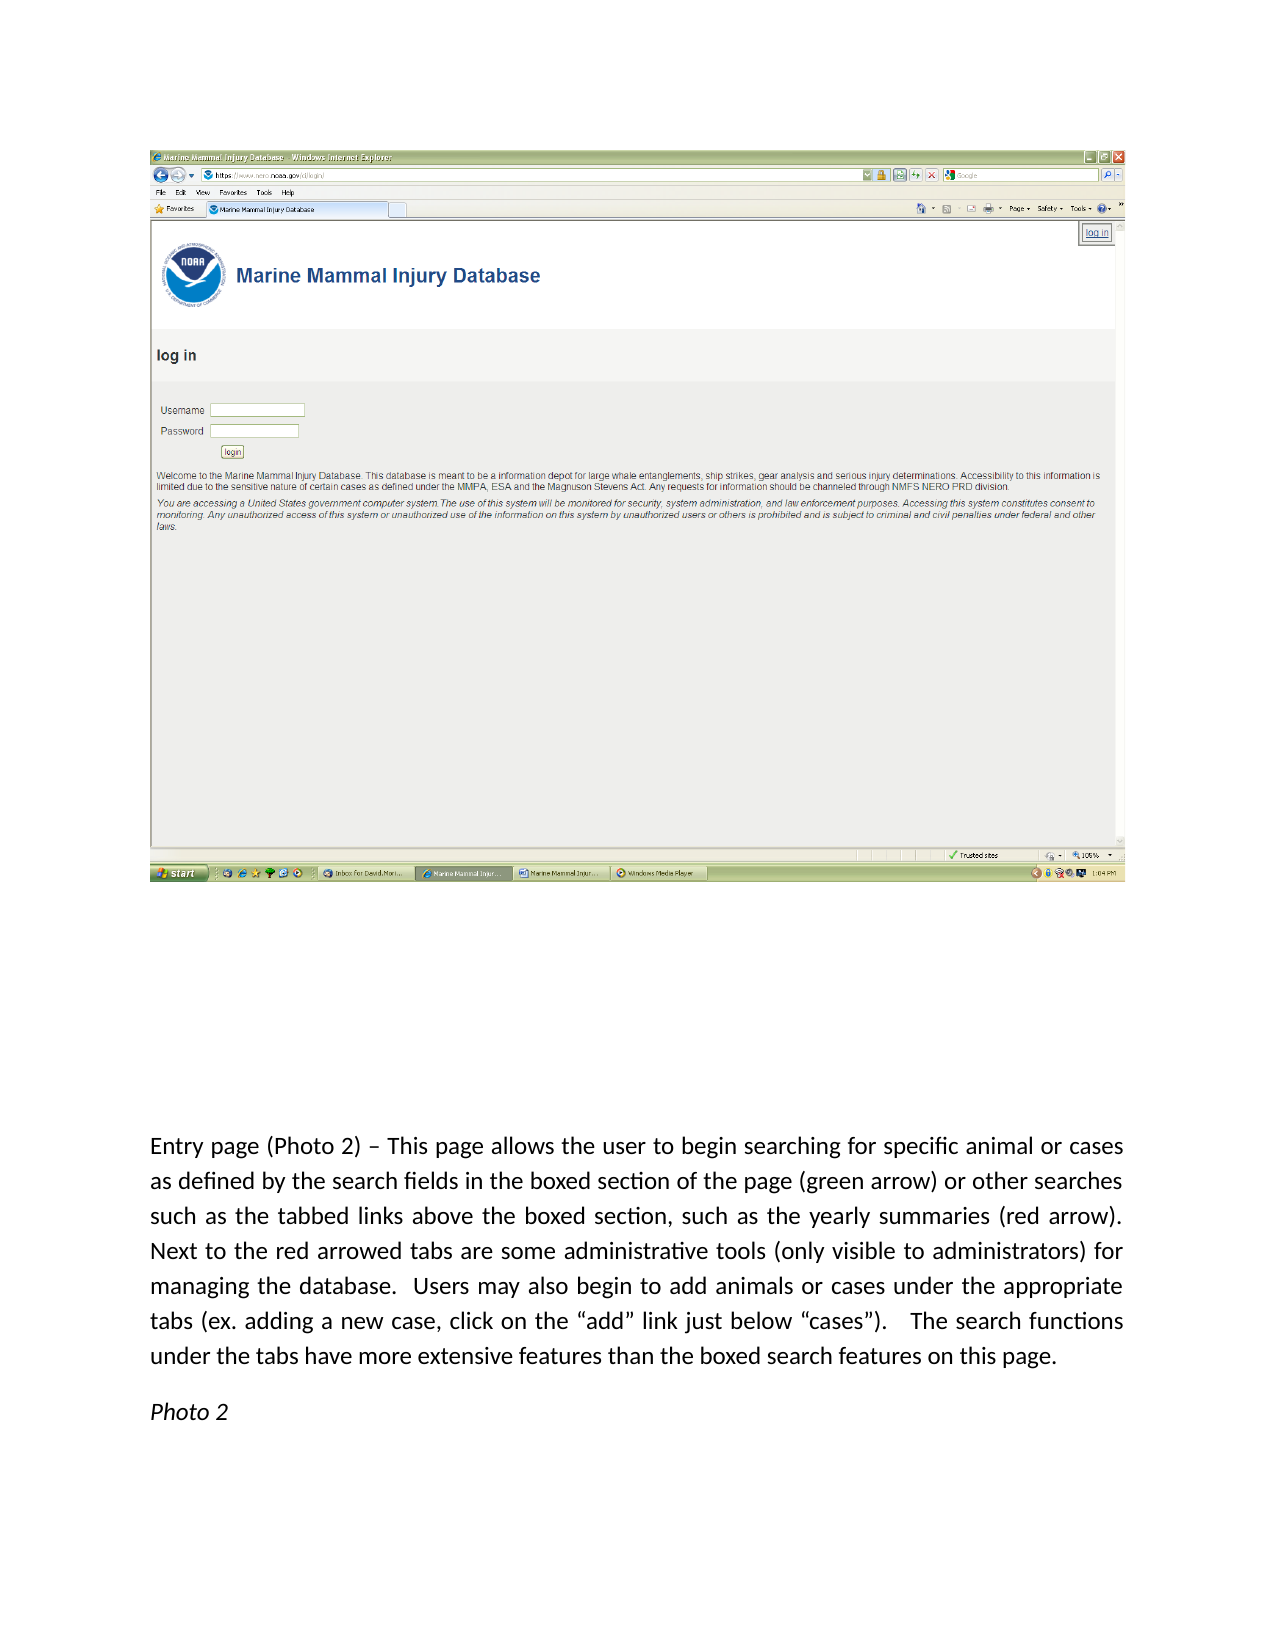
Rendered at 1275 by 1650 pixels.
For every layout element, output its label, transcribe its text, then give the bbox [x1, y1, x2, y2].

text Photo 2 [150, 1396, 1125, 1426]
text Entry page (Photo 2) – This page allows the user to begin searching for specific animal or cases as defined by the search fields in the boxed section of the page (green arrow) or other searches such as the tabbed links above the boxed section, such as the yearly summaries (red arrow). Next to the red arrowed tabs are some administrative tools (only visible to administrators) for managing the database. Users may also begin to add animals or cases under the appropriate tabs (ex. adding a new case, click on the “add” link just below “cases”). The search functions under the tabs have more extensive features than the boxed search features on this page. [150, 1130, 1125, 1370]
picture [150, 150, 1125, 882]
